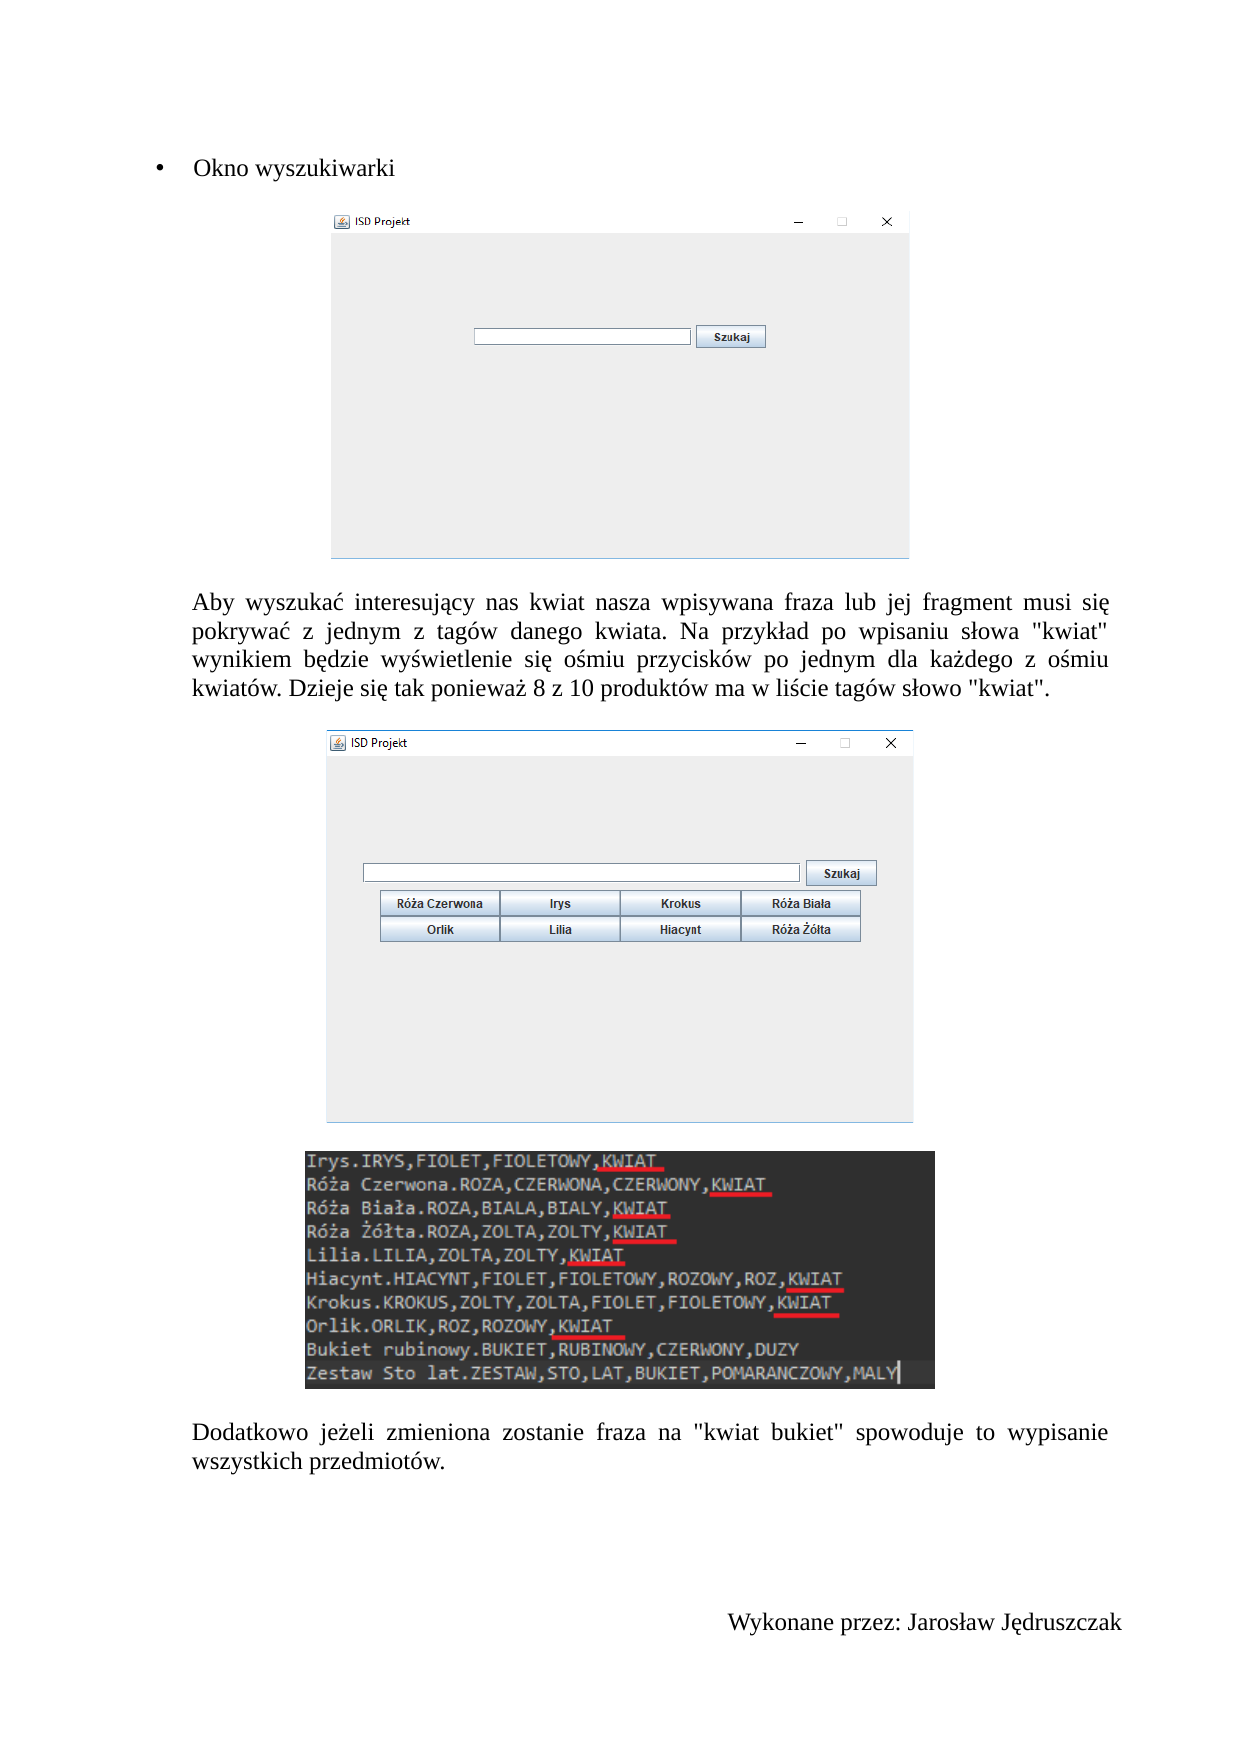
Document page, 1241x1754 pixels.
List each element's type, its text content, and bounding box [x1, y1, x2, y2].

text Aby wyszukać interesujący nas kwiat nasza wpisywana fraza lub jej fragment musi się pokrywać z jednym z tagów danego kwiata. Na przykład po wpisaniu słowa "kwiat" wynikiem będzie wyświetlenie się ośmiu przycisków po jednym dla każdego z ośmiu kwiatów. Dzieje się tak ponieważ 8 z 10 produktów ma w liście tagów słowo "kwiat". [118, 587, 1122, 702]
list Okno wyszukiwarki [156, 153, 1122, 182]
picture [305, 1151, 935, 1389]
picture [331, 211, 910, 559]
text Dodatkowo jeżeli zmieniona zostanie fraza na "kwiat bukiet" spowoduje to wypisanie wszystkich przedmiotów. [118, 1417, 1122, 1475]
picture [326, 730, 914, 1123]
